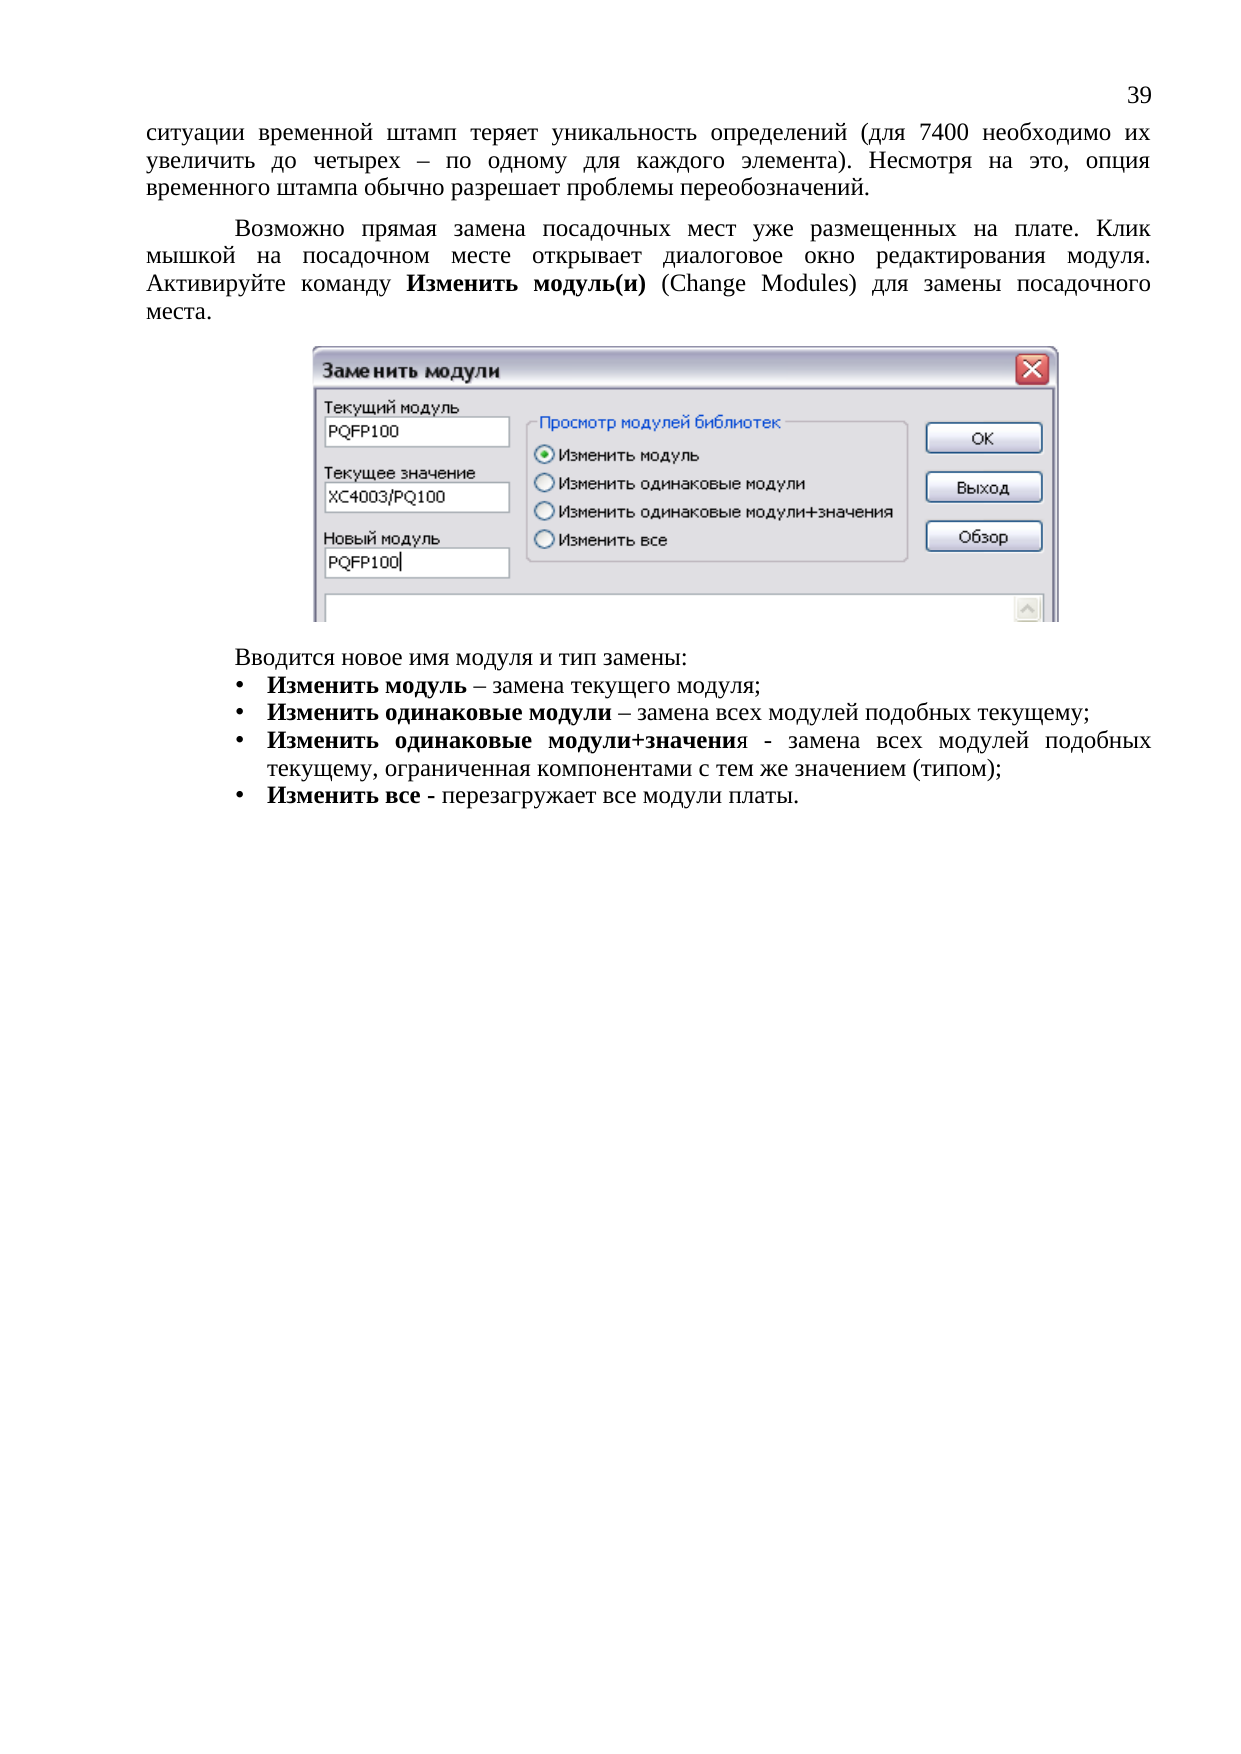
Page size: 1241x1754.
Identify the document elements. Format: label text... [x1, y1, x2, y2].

list Изменить модуль – замена текущего модуля; [235, 671, 1152, 698]
list Изменить одинаковые модули+значения - замена всех модулей подобных текущему, ограниченная компонентами с тем же значением (типом); [235, 726, 1152, 782]
list Изменить все - перезагружает все модули платы. [235, 782, 1152, 809]
list Изменить одинаковые модули – замена всех модулей подобных текущему; [235, 698, 1152, 726]
text ситуации временной штамп теряет уникальность определений (для 7400 необходимо их увеличить до четырех – по одному для каждого элемента). Несмотря на это, опция временного штампа обычно разрешает проблемы переобозначений. [146, 118, 1152, 201]
text Возможно прямая замена посадочных мест уже размещенных на плате. Клик мышкой на посадочном месте открывает диалоговое окно редактирования модуля. Активируйте команду Изменить модуль(и) (Change Modules) для замены посадочного места. [146, 214, 1152, 324]
text Вводится новое имя модуля и тип замены: [146, 643, 1152, 671]
picture [312, 346, 1059, 622]
